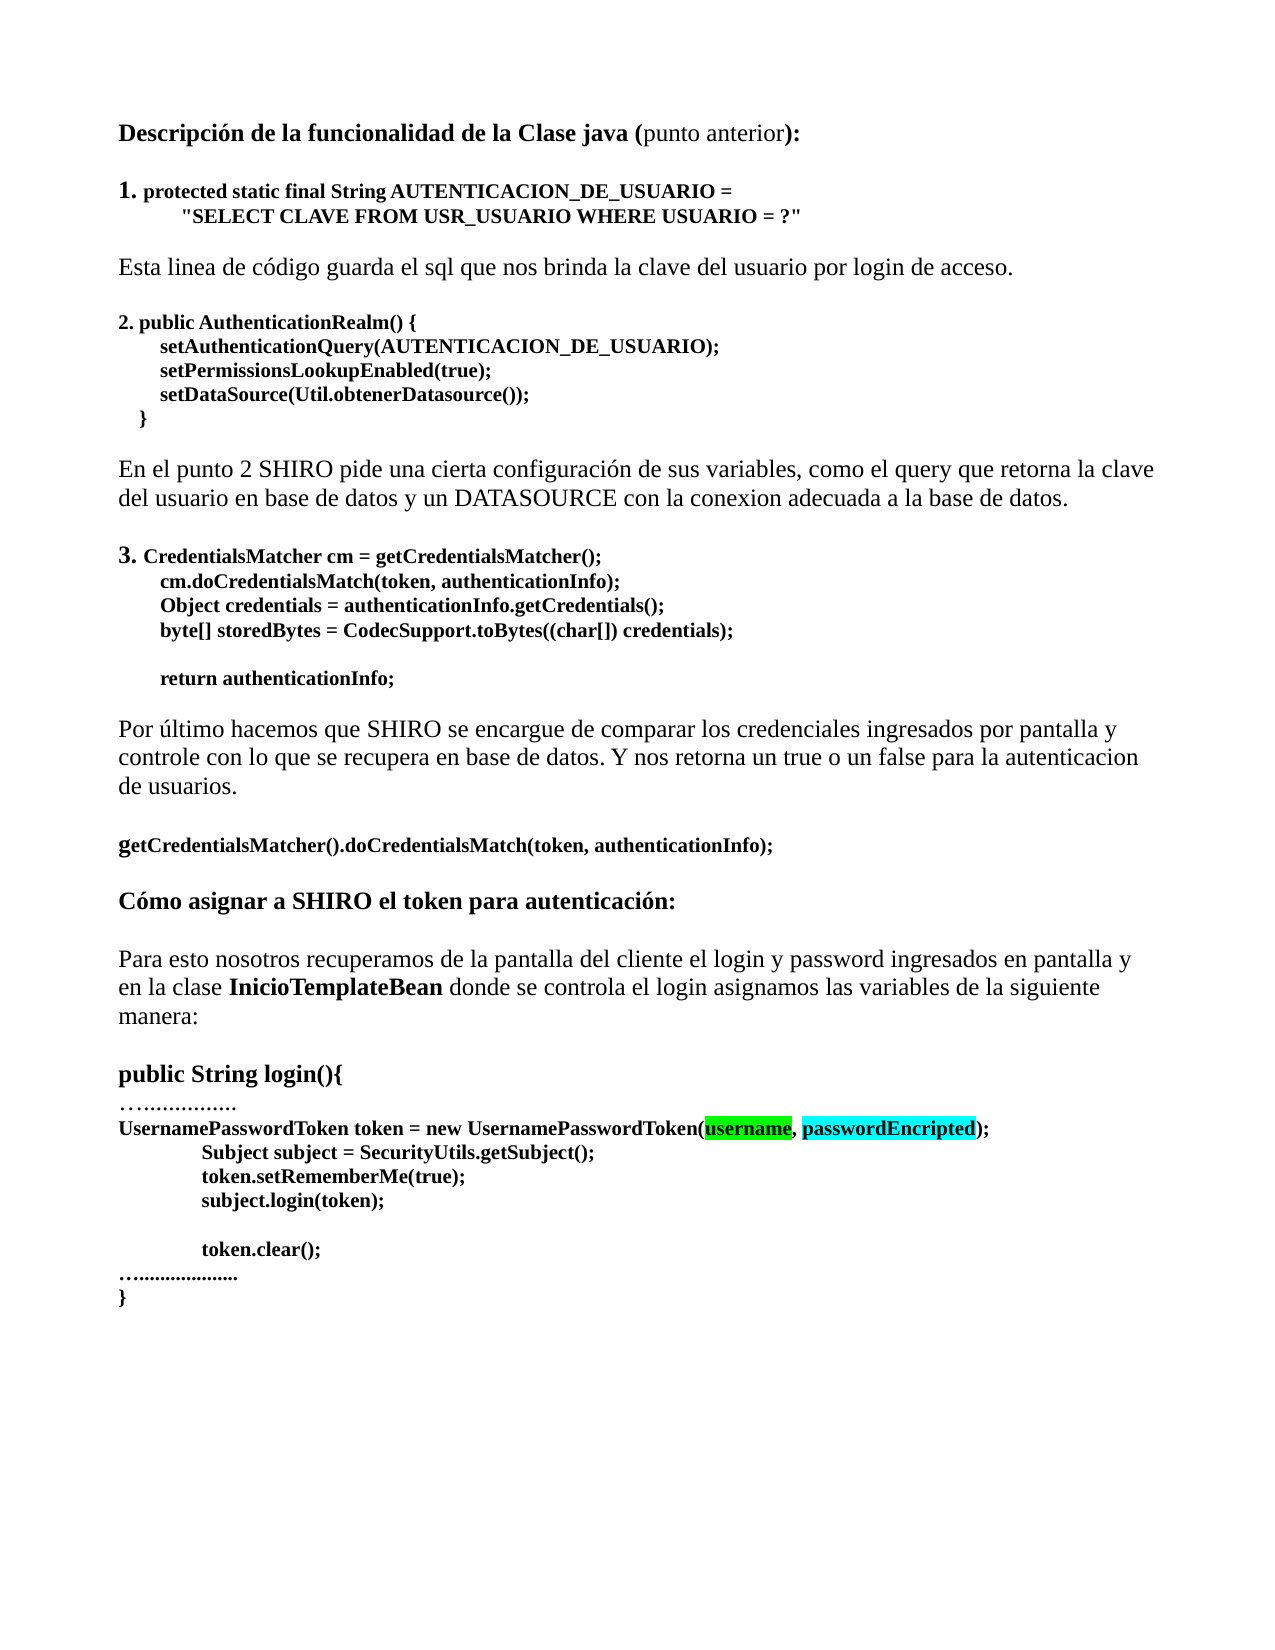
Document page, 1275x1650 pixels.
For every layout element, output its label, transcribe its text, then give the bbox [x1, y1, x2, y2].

text setAuthenticationQuery(AUTENTICACION_DE_USUARIO); [118, 334, 1157, 358]
text Descripción de la funcionalidad de la Clase java (punto anterior): [118, 118, 1157, 147]
text En el punto 2 SHIRO pide una cierta configuración de sus variables, como el query que retorna la clave del usuario en base de datos y un DATASOURCE con la conexion adecuada a la base de datos. [118, 454, 1157, 512]
text UsernamePasswordToken token = new UsernamePasswordToken(username, passwordEncripted); [118, 1116, 1157, 1140]
text subject.login(token); [118, 1188, 1157, 1212]
text Esta linea de código guarda el sql que nos brinda la clave del usuario por login de acceso. [118, 252, 1157, 281]
text Cómo asignar a SHIRO el token para autenticación: [118, 886, 1157, 915]
text cm.doCredentialsMatch(token, authenticationInfo); [118, 569, 1157, 593]
text setDataSource(Util.obtenerDatasource()); [118, 382, 1157, 406]
text 2. public AuthenticationRealm() { [118, 310, 1157, 334]
text getCredentialsMatcher().doCredentialsMatch(token, authenticationInfo); [118, 829, 1157, 857]
text "SELECT CLAVE FROM USR_USUARIO WHERE USUARIO = ?" [118, 204, 1157, 228]
text token.setRememberMe(true); [118, 1164, 1157, 1188]
text 3. CredentialsMatcher cm = getCredentialsMatcher(); [118, 541, 1157, 569]
text byte[] storedBytes = CodecSupport.toBytes((char[]) credentials); [118, 617, 1157, 642]
text token.clear(); [118, 1237, 1157, 1261]
text Object credentials = authenticationInfo.getCredentials(); [118, 593, 1157, 617]
text …............... [118, 1087, 1157, 1116]
text …................... [118, 1261, 1157, 1285]
text Subject subject = SecurityUtils.getSubject(); [118, 1140, 1157, 1164]
text setPermissionsLookupEnabled(true); [118, 358, 1157, 382]
text } [118, 406, 1157, 430]
text Por último hacemos que SHIRO se encargue de comparar los credenciales ingresados por pantalla y controle con lo que se recupera en base de datos. Y nos retorna un true o un false para la autenticacion de usuarios. [118, 714, 1157, 800]
text Para esto nosotros recuperamos de la pantalla del cliente el login y password ingresados en pantalla y en la clase InicioTemplateBean donde se controla el login asignamos las variables de la siguiente manera: [118, 944, 1157, 1030]
text return authenticationInfo; [118, 666, 1157, 690]
text public String login(){ [118, 1059, 1157, 1087]
text } [118, 1285, 1157, 1309]
text 1. protected static final String AUTENTICACION_DE_USUARIO = [118, 176, 1157, 204]
